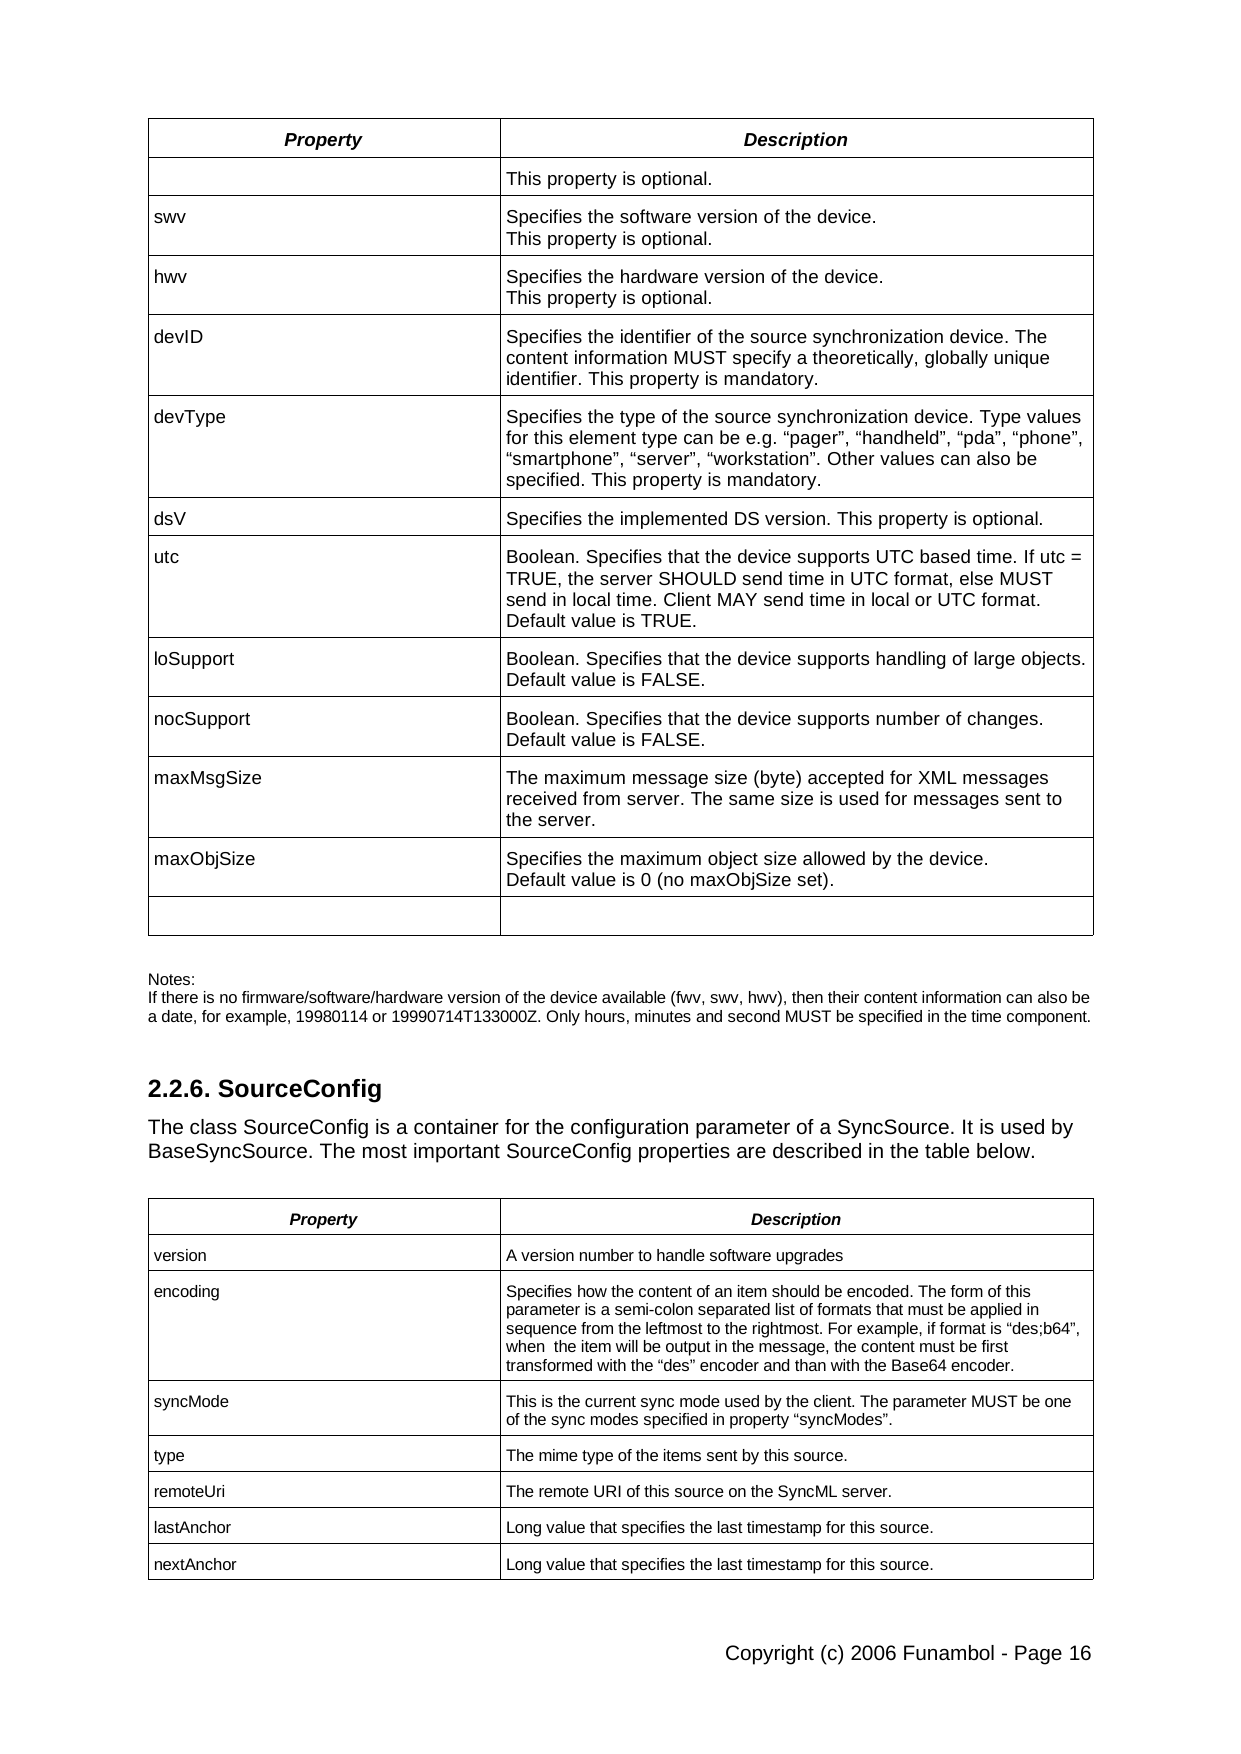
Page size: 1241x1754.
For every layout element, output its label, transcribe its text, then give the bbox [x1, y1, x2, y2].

table_cell Specifies the hardware version of the device. This property is optional. [501, 256, 1093, 314]
table_cell [501, 897, 1093, 935]
table_cell dsV [149, 498, 500, 535]
table_cell devType [149, 396, 500, 497]
table_cell [149, 897, 500, 935]
table_cell loSupport [149, 638, 500, 696]
table_cell swv [149, 196, 500, 255]
table_cell maxMsgSize [149, 757, 500, 837]
table_cell The mime type of the items sent by this source. [501, 1436, 1093, 1471]
subtitle SourceConfig [148, 1075, 1093, 1103]
table_cell Specifies the identifier of the source synchronization device. The content information MUST specify a theoretically, globally unique identifier. This property is mandatory. [501, 315, 1093, 395]
table_cell maxObjSize [149, 838, 500, 896]
table_cell The maximum message size (byte) accepted for XML messages received from server. The same size is used for messages sent to the server. [501, 757, 1093, 837]
table_cell Long value that specifies the last timestamp for this source. [501, 1508, 1093, 1543]
table_cell This property is optional. [501, 158, 1093, 195]
table_cell utc [149, 536, 500, 637]
table_cell Specifies the implemented DS version. This property is optional. [501, 498, 1093, 535]
table_cell Boolean. Specifies that the device supports UTC based time. If utc = TRUE, the server SHOULD send time in UTC format, else MUST send in local time. Client MAY send time in local or UTC format. Default value is TRUE. [501, 536, 1093, 637]
table_cell Boolean. Specifies that the device supports handling of large objects. Default value is FALSE. [501, 638, 1093, 696]
text The class SourceConfig is a container for the configuration parameter of a SyncSource. It is used by BaseSyncSource. The most important SourceConfig properties are described in the table below. [148, 1116, 1093, 1163]
table_cell Specifies how the content of an item should be encoded. The form of this parameter is a semi-colon separated list of formats that must be applied in sequence from the leftmost to the rightmost. For example, if format is “des;b64”, when the item will be output in the message, the content must be first transformed with the “des” encoder and than with the Base64 encoder. [501, 1271, 1093, 1380]
table_header Description [501, 119, 1093, 157]
table_cell syncMode [149, 1381, 500, 1435]
table_cell This is the current sync mode used by the client. The parameter MUST be one of the sync modes specified in property “syncModes”. [501, 1381, 1093, 1435]
table_cell version [149, 1235, 500, 1270]
table_cell remoteUri [149, 1472, 500, 1507]
table_header Property [149, 119, 500, 157]
table_cell lastAnchor [149, 1508, 500, 1543]
table_cell Specifies the software version of the device. This property is optional. [501, 196, 1093, 255]
text Notes: If there is no firmware/software/hardware version of the device available (fwv, swv, hwv), then their content information can also be a date, for example, 19980114 or 19990714T133000Z. Only hours, minutes and second MUST be specified in the time component. [148, 970, 1093, 1044]
table_cell The remote URI of this source on the SyncML server. [501, 1472, 1093, 1507]
table_cell nocSupport [149, 697, 500, 756]
table_cell type [149, 1436, 500, 1471]
table_cell [149, 158, 500, 195]
table_cell devID [149, 315, 500, 395]
table_cell encoding [149, 1271, 500, 1380]
table_cell Long value that specifies the last timestamp for this source. [501, 1544, 1093, 1579]
table_header Property [149, 1199, 500, 1234]
table_cell Boolean. Specifies that the device supports number of changes. Default value is FALSE. [501, 697, 1093, 756]
table_header Description [501, 1199, 1093, 1234]
table_cell Specifies the type of the source synchronization device. Type values for this element type can be e.g. “pager”, “handheld”, “pda”, “phone”, “smartphone”, “server”, “workstation”. Other values can also be specified. This property is mandatory. [501, 396, 1093, 497]
table_cell hwv [149, 256, 500, 314]
table_cell nextAnchor [149, 1544, 500, 1579]
table_cell Specifies the maximum object size allowed by the device. Default value is 0 (no maxObjSize set). [501, 838, 1093, 896]
table_cell A version number to handle software upgrades [501, 1235, 1093, 1270]
